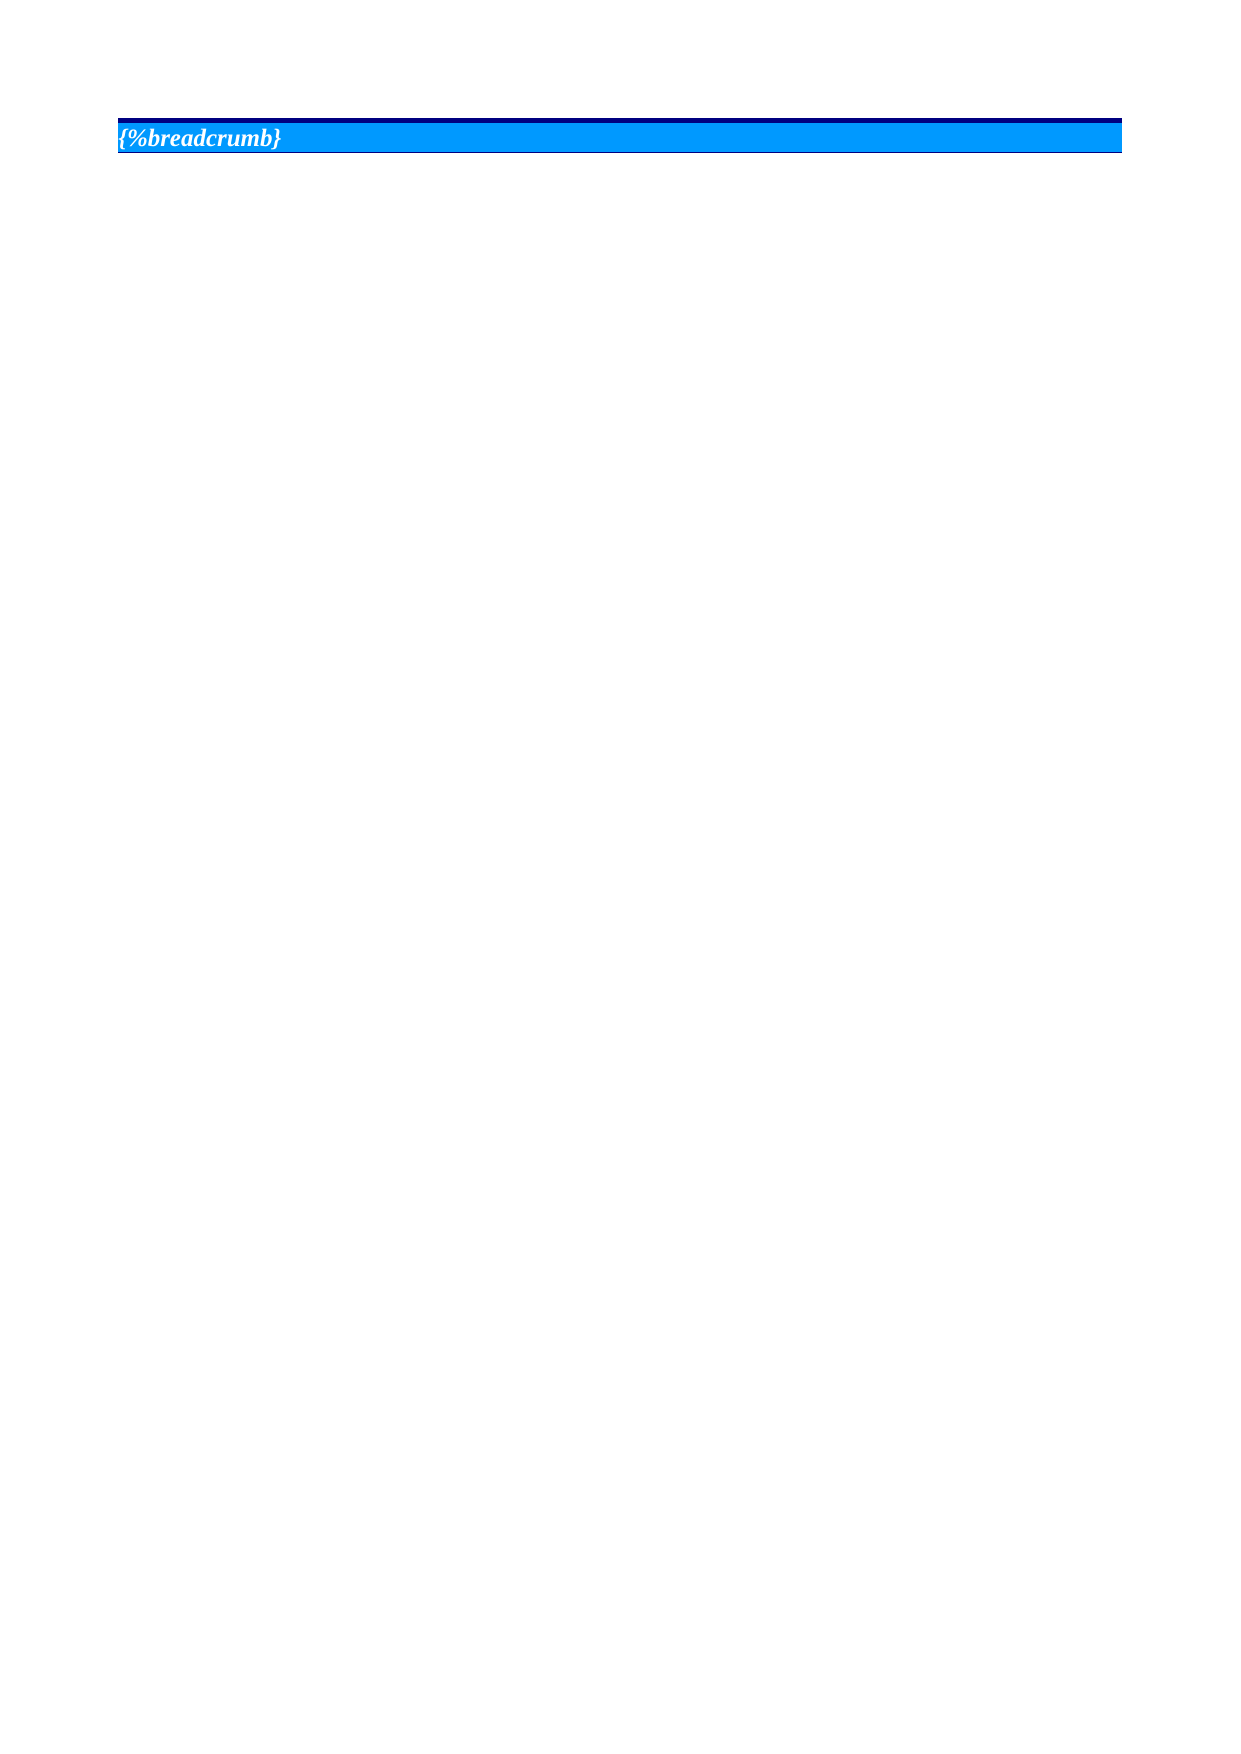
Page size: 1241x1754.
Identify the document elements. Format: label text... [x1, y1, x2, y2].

table_header {%breadcrumb} [118, 123, 1122, 152]
